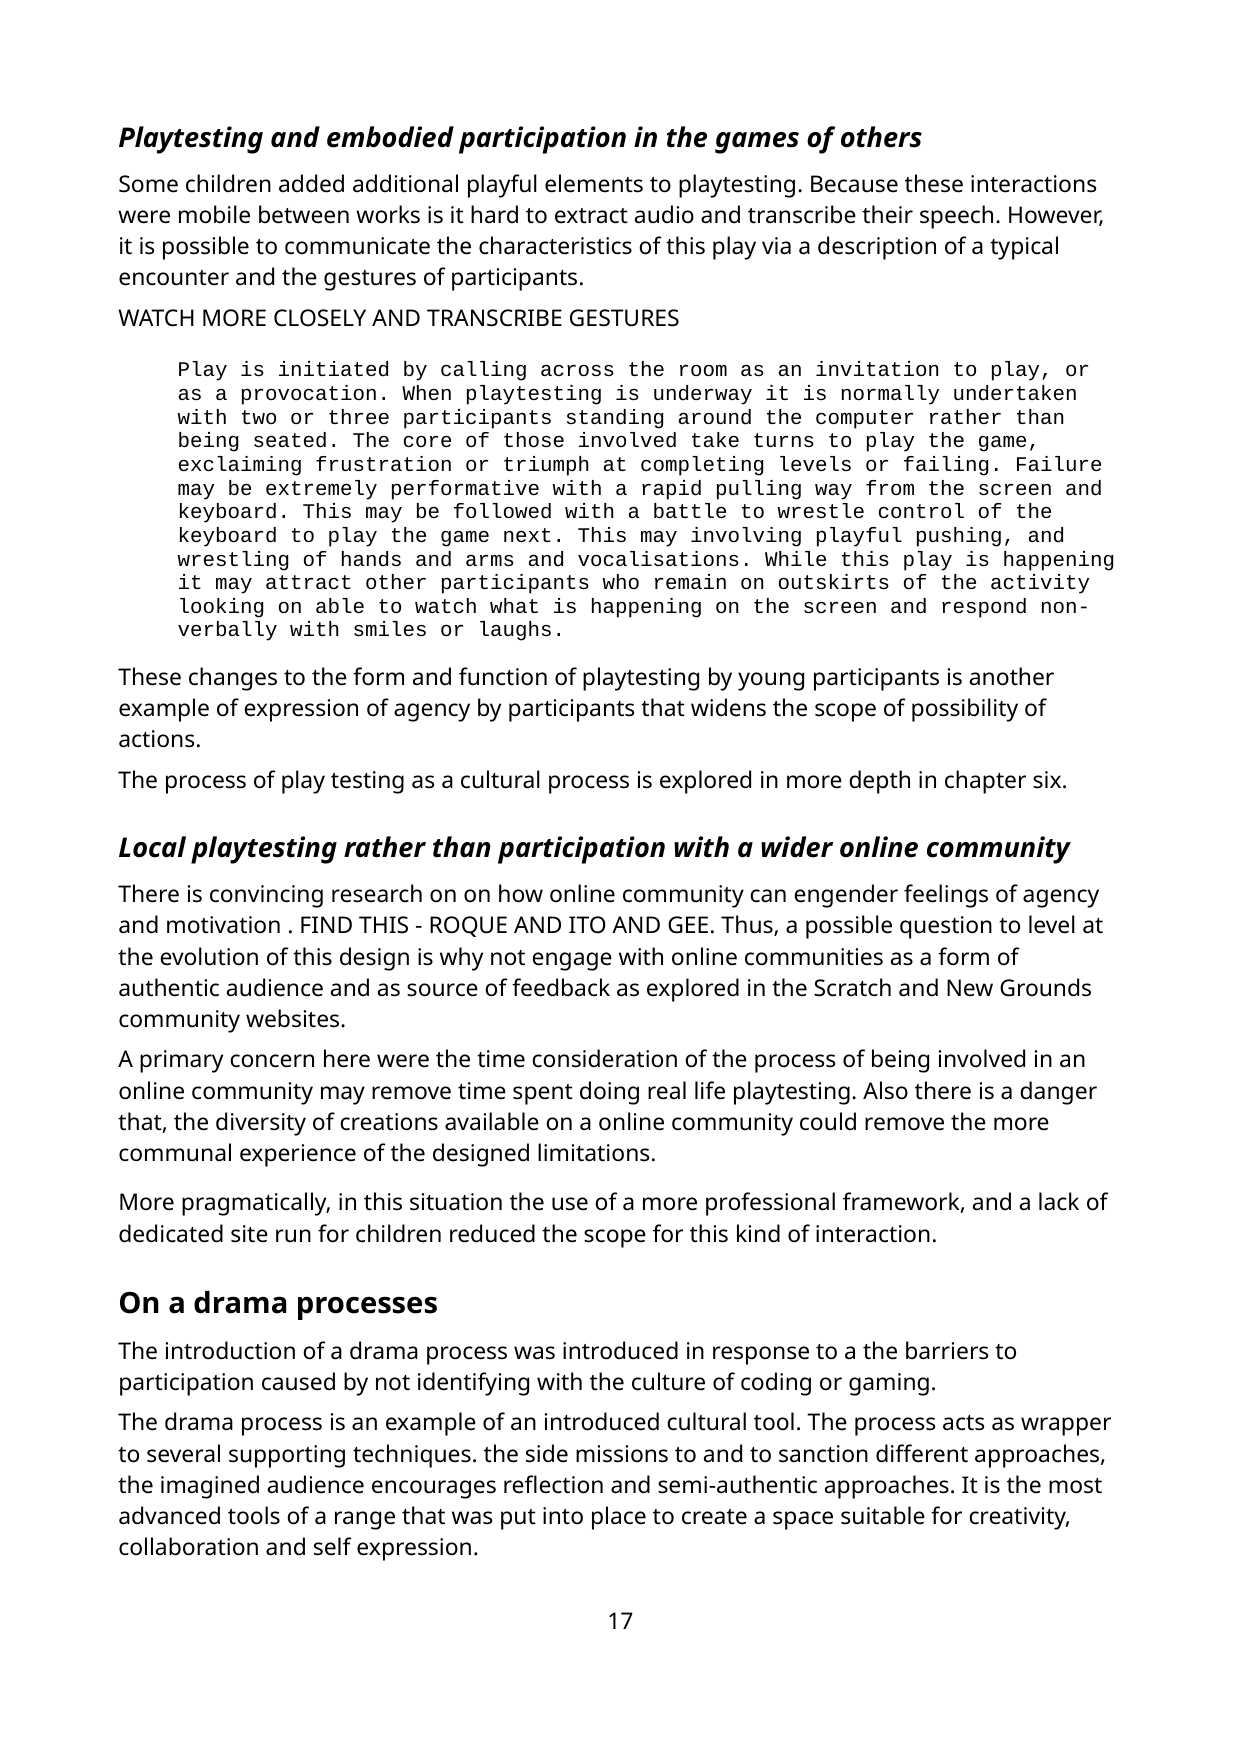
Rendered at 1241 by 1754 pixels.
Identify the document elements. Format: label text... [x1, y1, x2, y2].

text Play is initiated by calling across the room as an invitation to play, or as a provocation. When playtesting is underway it is normally undertaken with two or three participants standing around the computer rather than being seated. The core of those involved take turns to play the game, exclaiming frustration or triumph at completing levels or failing. Failure may be extremely performative with a rapid pulling way from the screen and keyboard. This may be followed with a battle to wrestle control of the keyboard to play the game next. This may involving playful pushing, and wrestling of hands and arms and vocalisations. While this play is happening it may attract other participants who remain on outskirts of the activity looking on able to watch what is happening on the screen and respond non-verbally with smiles or laughs. [177, 359, 1122, 643]
text A primary concern here were the time consideration of the process of being involved in an online community may remove time spent doing real life playtesting. Also there is a danger that, the diversity of creations available on a online community could remove the more communal experience of the designed limitations. [118, 1043, 1122, 1168]
subtitle Local playtesting rather than participation with a wider online community [118, 829, 1122, 866]
text These changes to the form and function of playtesting by young participants is another example of expression of agency by participants that widens the scope of possibility of actions. [118, 661, 1122, 754]
text The drama process is an example of an introduced cultural tool. The process acts as wrapper to several supporting techniques. the side missions to and to sanction different approaches, the imagined audience encourages reflection and semi-authentic approaches. It is the most advanced tools of a range that was put into place to create a space suitable for creativity, collaboration and self expression. [118, 1406, 1122, 1563]
text More pragmatically, in this situation the use of a more professional framework, and a lack of dedicated site run for children reduced the scope for this kind of interaction. [118, 1186, 1122, 1249]
text There is convincing research on on how online community can engender feelings of agency and motivation . FIND THIS - ROQUE AND ITO AND GEE. Thus, a possible question to level at the evolution of this design is why not engage with online communities as a form of authentic audience and as source of feedback as explored in the Scratch and New Grounds community websites. [118, 878, 1122, 1034]
subtitle On a drama processes [118, 1283, 1122, 1322]
subtitle Playtesting and embodied participation in the games of others [118, 118, 1122, 155]
text The introduction of a drama process was introduced in response to a the barriers to participation caused by not identifying with the culture of coding or gaming. [118, 1335, 1122, 1397]
text WATCH MORE CLOSELY AND TRANSCRIBE GESTURES [118, 301, 1122, 333]
text The process of play testing as a cultural process is explored in more depth in chapter six. [118, 763, 1122, 795]
text Some children added additional playful elements to playtesting. Because these interactions were mobile between works is it hard to extract audio and transcribe their speech. However, it is possible to communicate the characteristics of this play via a description of a typical encounter and the gestures of participants. [118, 167, 1122, 292]
